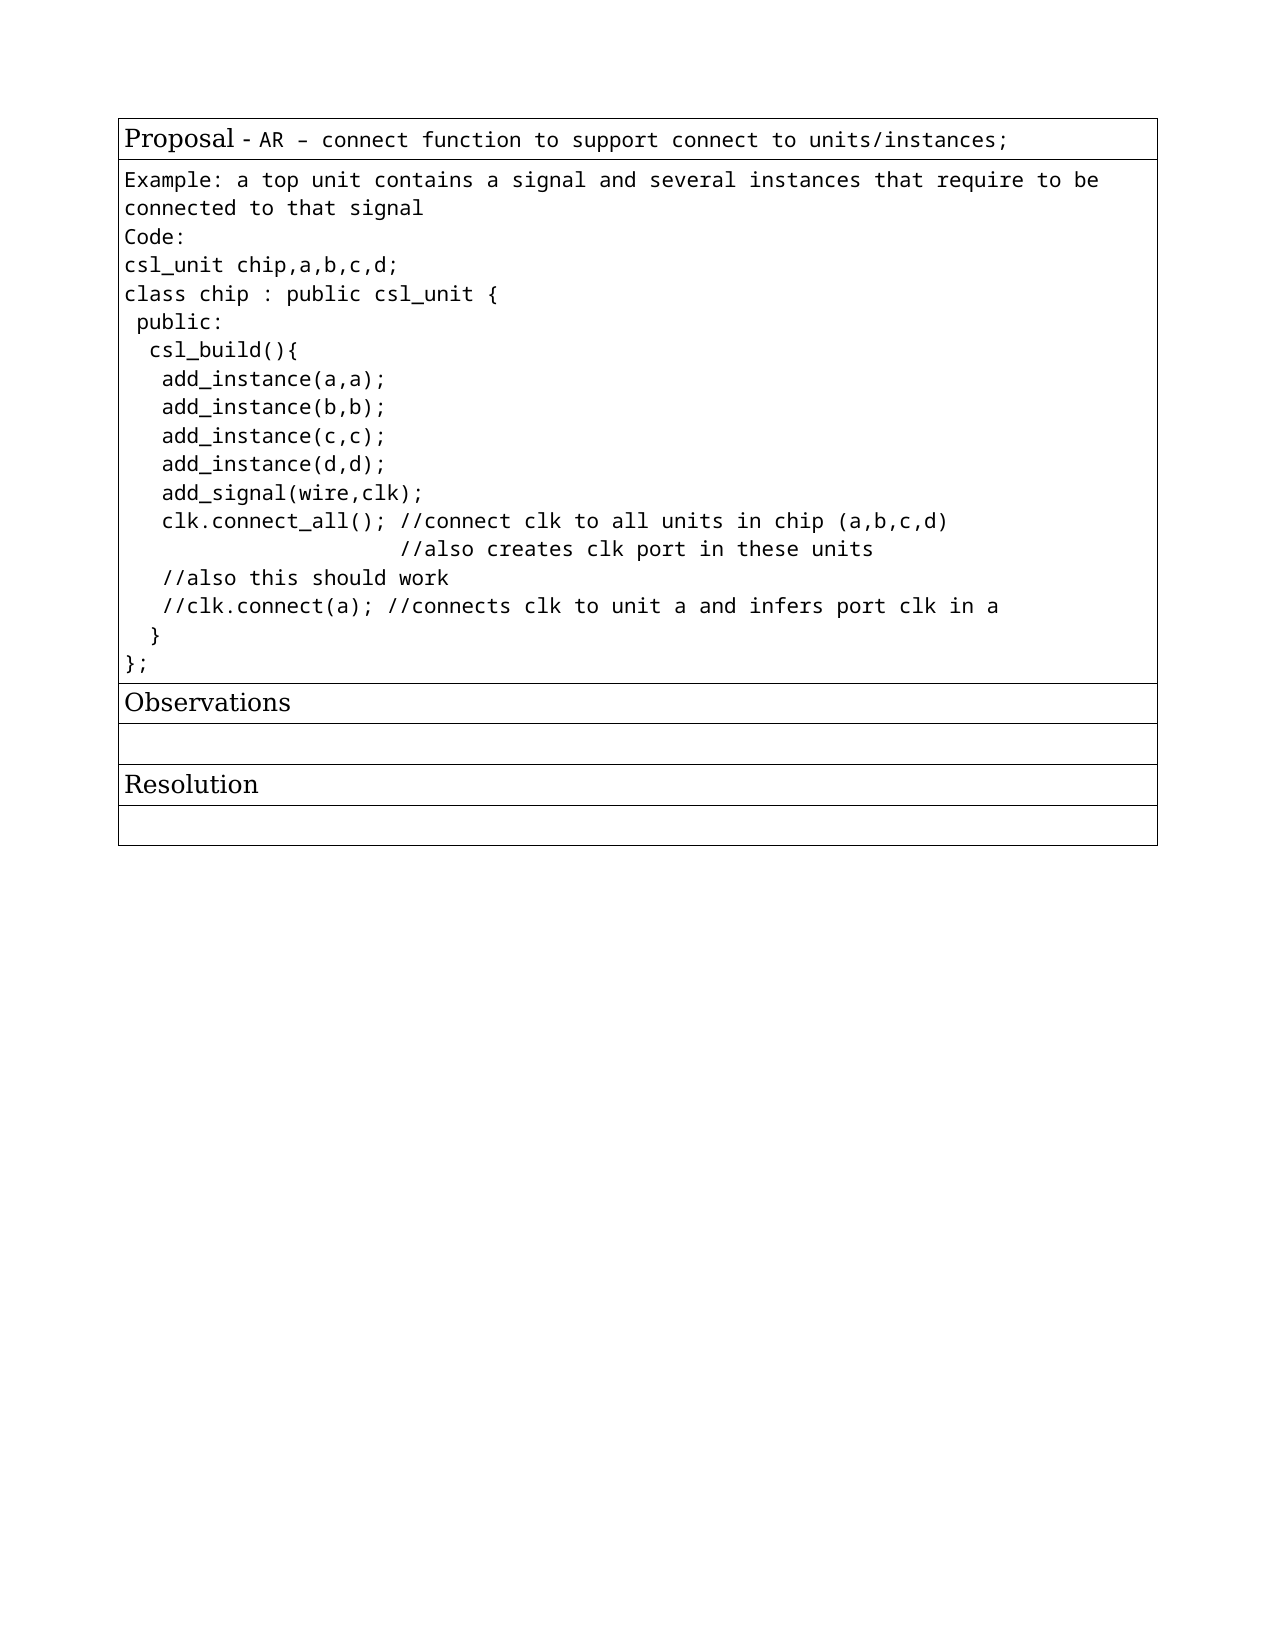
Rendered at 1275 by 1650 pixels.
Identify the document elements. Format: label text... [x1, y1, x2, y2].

table_cell Example: a top unit contains a signal and several instances that require to be connected to that signal Code: csl_unit chip,a,b,c,d; class chip : public csl_unit { public: csl_build(){ add_instance(a,a); add_instance(b,b); add_instance(c,c); add_instance(d,d); add_signal(wire,clk); clk.connect_all(); //connect clk to all units in chip (a,b,c,d) //also creates clk port in these units //also this should work //clk.connect(a); //connects clk to unit a and infers port clk in a } }; [119, 160, 1157, 682]
table_cell Observations [119, 684, 1157, 723]
table_cell [119, 724, 1157, 764]
table_header Proposal - AR – connect function to support connect to units/instances; [119, 119, 1157, 159]
table_cell [119, 806, 1157, 845]
table_cell Resolution [119, 765, 1157, 805]
